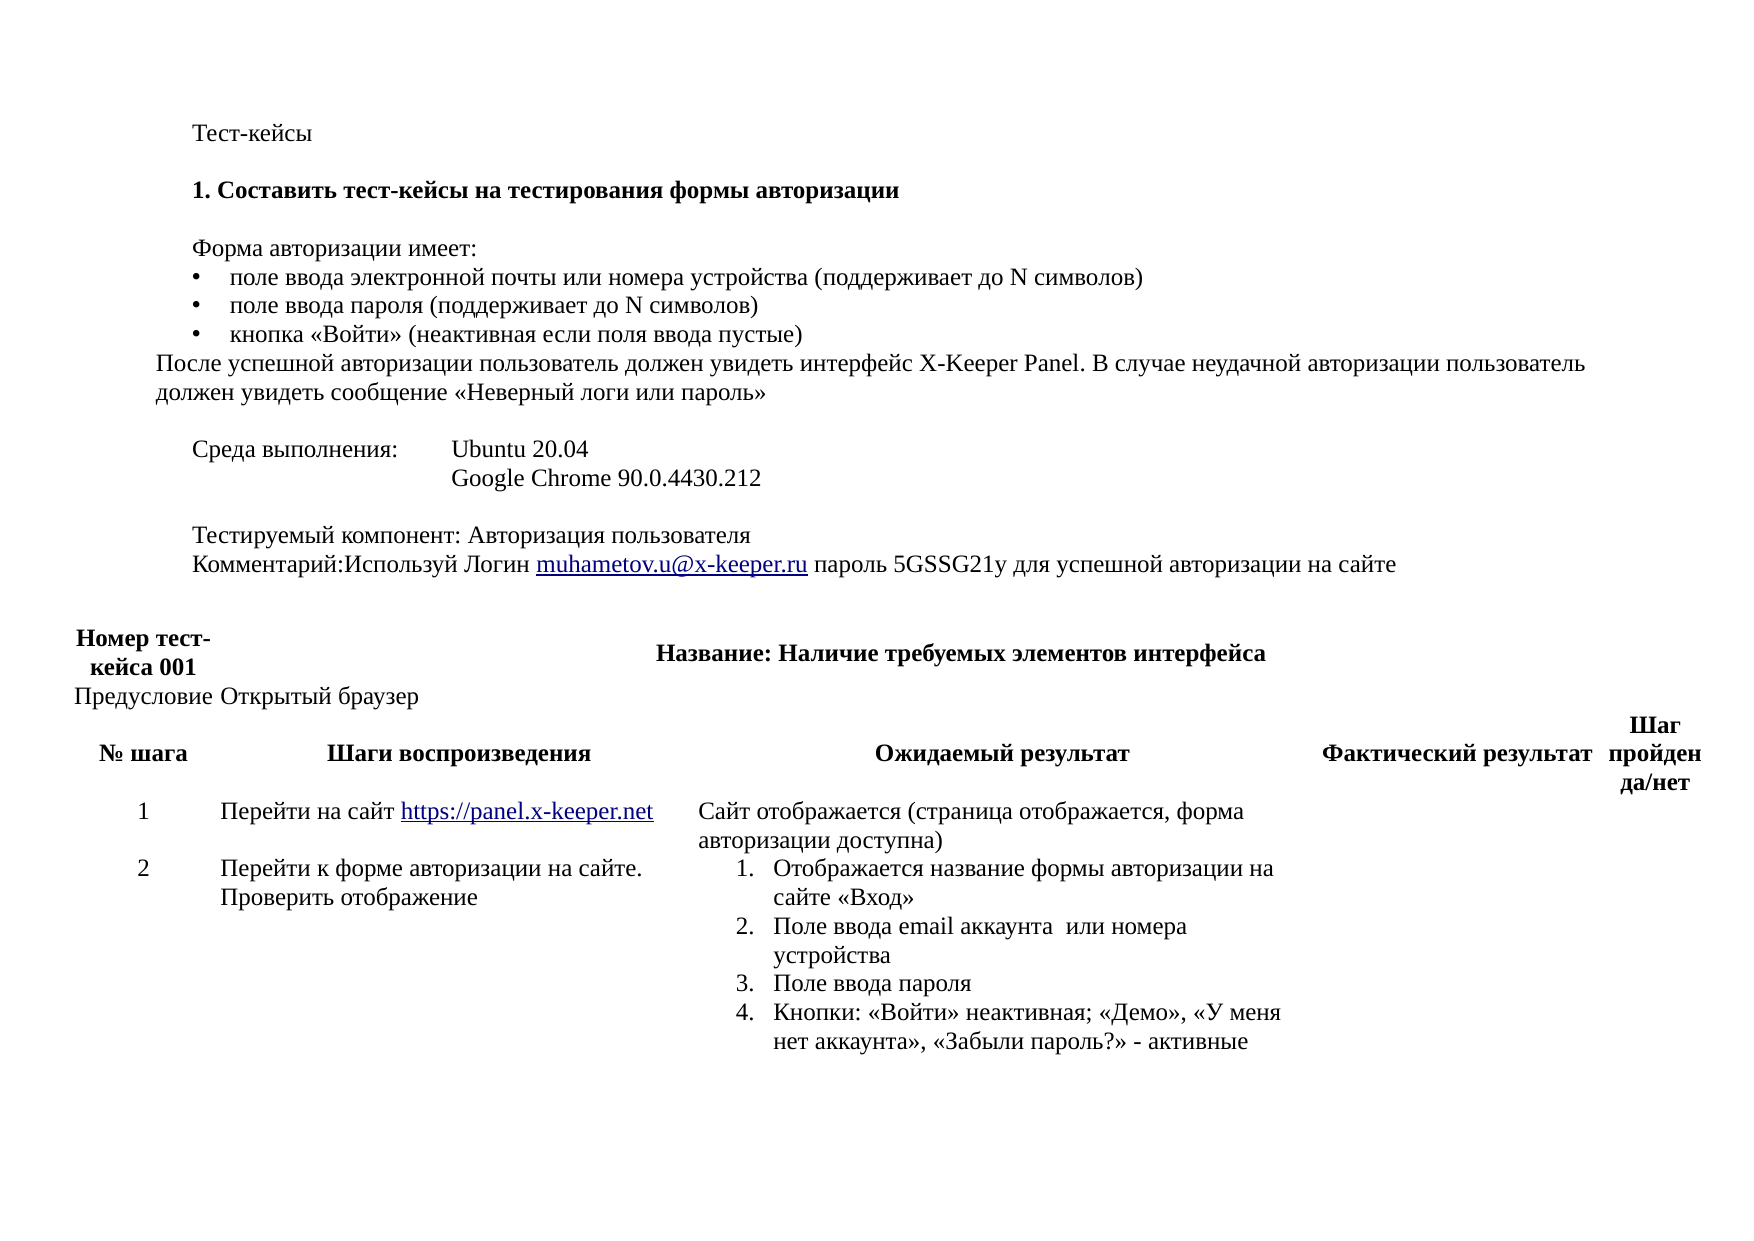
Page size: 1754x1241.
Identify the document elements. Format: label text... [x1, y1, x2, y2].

table_header Номер тест-кейса 001 [66, 624, 220, 681]
list 1. Составить тест-кейсы на тестирования формы авторизации [156, 176, 1636, 204]
list Тест-кейсы [156, 118, 1636, 147]
list Среда выполнения: Ubuntu 20.04 [156, 434, 1636, 463]
table_cell Сайт отображается (страница отображается, форма авторизации доступна) [698, 796, 1306, 853]
table_cell Ожидаемый результат [698, 710, 1306, 796]
table_cell [1608, 854, 1702, 1055]
list Форма авторизации имеет: [156, 233, 1636, 262]
list поле ввода электронной почты или номера устройства (поддерживает до N символов) [156, 262, 1636, 291]
table_cell [1608, 796, 1702, 853]
table_cell [1306, 796, 1608, 853]
list кнопка «Войти» (неактивная если поля ввода пустые) [156, 319, 1636, 348]
table_cell Перейти к форме авторизации на сайте. Проверить отображение [220, 854, 698, 1055]
table_cell 1 [66, 796, 220, 853]
table_cell Перейти на сайт https://panel.x-keeper.net [220, 796, 698, 853]
list Google Chrome 90.0.4430.212 [156, 463, 1636, 492]
table_cell Отображается название формы авторизации на сайте «Вход» Поле ввода email аккаунта или номера устройства Поле ввода пароля Кнопки: «Войти» неактивная; «Демо», «У меня нет аккаунта», «Забыли пароль?» - активные [698, 854, 1306, 1055]
list поле ввода пароля (поддерживает до N символов) [156, 291, 1636, 319]
table_cell № шага [66, 710, 220, 796]
table_cell Фактический результат [1306, 710, 1608, 796]
list Тестируемый компонент: Авторизация пользователя [156, 521, 1636, 549]
table_cell Открытый браузер [220, 681, 1702, 710]
table_cell Предусловие [66, 681, 220, 710]
table_cell Шаги воспроизведения [220, 710, 698, 796]
table_header Название: Наличие требуемых элементов интерфейса [220, 624, 1702, 681]
list Комментарий:Используй Логин muhametov.u@x-keeper.ru пароль 5GSSG21y для успешной авторизации на сайте [156, 549, 1636, 578]
table_cell 2 [66, 854, 220, 1055]
table_cell [1306, 854, 1608, 1055]
table_cell Шаг пройден да/нет [1608, 710, 1702, 796]
list После успешной авторизации пользователь должен увидеть интерфейс X-Keeper Panel. В случае неудачной авторизации пользователь должен увидеть сообщение «Неверный логи или пароль» [156, 348, 1636, 406]
